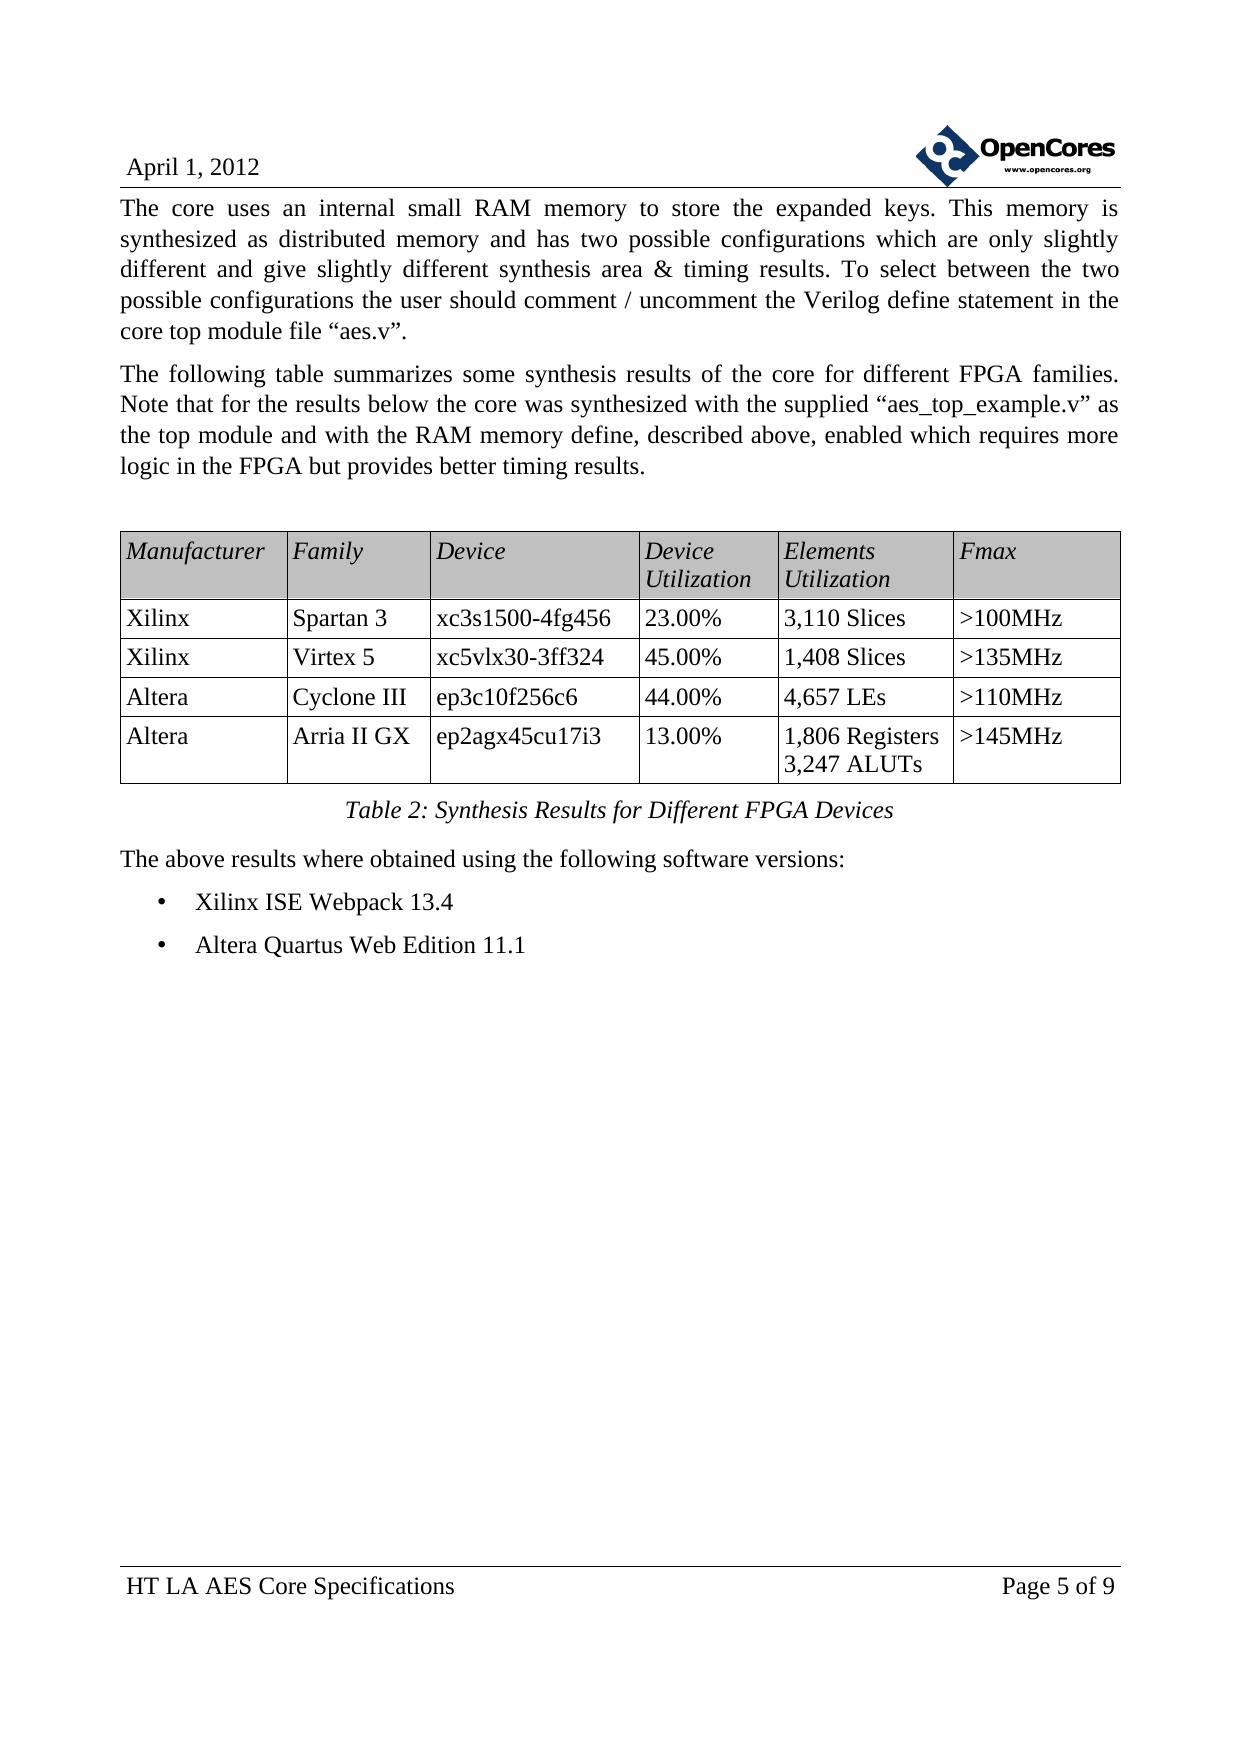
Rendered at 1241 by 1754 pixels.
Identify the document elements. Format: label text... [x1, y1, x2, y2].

table_header Fmax [954, 532, 1120, 598]
table_cell 44.00% [640, 678, 778, 716]
list Xilinx ISE Webpack 13.4 [157, 888, 1121, 916]
table_cell ep3c10f256c6 [431, 678, 639, 716]
table_cell Xilinx [121, 600, 287, 638]
picture [915, 125, 1115, 187]
table_cell Spartan 3 [288, 600, 430, 638]
table_cell xc5vlx30-3ff324 [431, 639, 639, 677]
table_cell Virtex 5 [288, 639, 430, 677]
table_cell Cyclone III [288, 678, 430, 716]
table_cell 1,806 Registers 3,247 ALUTs [779, 717, 953, 783]
table_cell 4,657 LEs [779, 678, 953, 716]
table_header Elements Utilization [779, 532, 953, 598]
table_cell 45.00% [640, 639, 778, 677]
table_cell >145MHz [954, 717, 1120, 783]
table_cell ep2agx45cu17i3 [431, 717, 639, 783]
table_cell Xilinx [121, 639, 287, 677]
text The core uses an internal small RAM memory to store the expanded keys. This memory is synthesized as distributed memory and has two possible configurations which are only slightly different and give slightly different synthesis area & timing results. To select between the two possible configurations the user should comment / uncomment the Verilog define statement in the core top module file “aes.v”. [120, 194, 1121, 344]
table_header Device [431, 532, 639, 598]
text The following table summarizes some synthesis results of the core for different FPGA families. Note that for the results below the core was synthesized with the supplied “aes_top_example.v” as the top module and with the RAM memory define, described above, enabled which requires more logic in the FPGA but provides better timing results. [120, 360, 1121, 479]
table_cell >135MHz [954, 639, 1120, 677]
table_cell Arria II GX [288, 717, 430, 783]
table_cell 3,110 Slices [779, 600, 953, 638]
table_cell Altera [121, 717, 287, 783]
table_cell >110MHz [954, 678, 1120, 716]
table_header Family [288, 532, 430, 598]
table_header Device Utilization [640, 532, 778, 598]
table_cell 13.00% [640, 717, 778, 783]
table_cell 1,408 Slices [779, 639, 953, 677]
table_header Manufacturer [121, 532, 287, 598]
table_cell 23.00% [640, 600, 778, 638]
list Altera Quartus Web Edition 11.1 [157, 931, 1121, 958]
text The above results where obtained using the following software versions: [120, 845, 1121, 873]
table_cell xc3s1500-4fg456 [431, 600, 639, 638]
table_cell Altera [121, 678, 287, 716]
table_cell >100MHz [954, 600, 1120, 638]
text Table 2: Synthesis Results for Different FPGA Devices [120, 796, 1121, 823]
